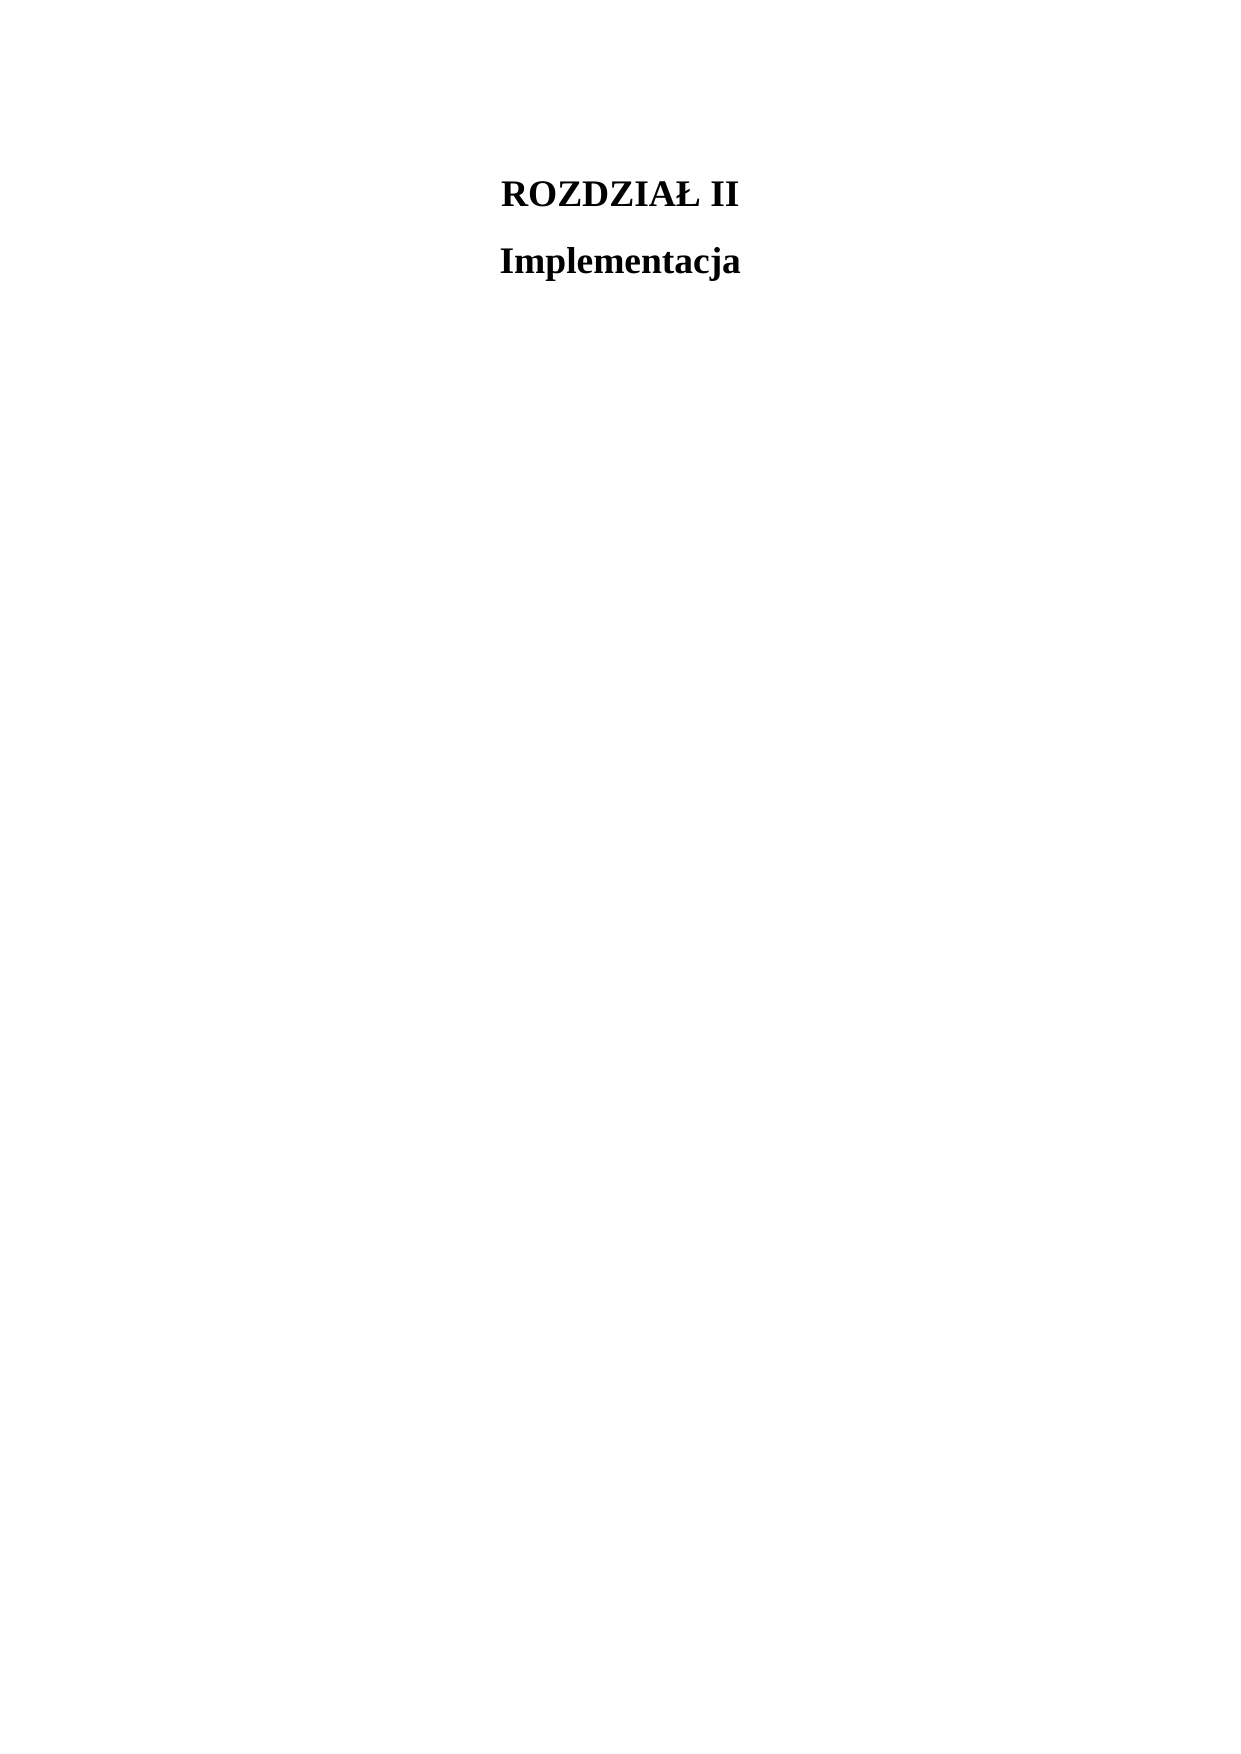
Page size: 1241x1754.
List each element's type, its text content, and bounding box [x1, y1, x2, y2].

subtitle ROZDZIAŁ II [118, 172, 1122, 215]
text Implementacja [118, 239, 1122, 282]
